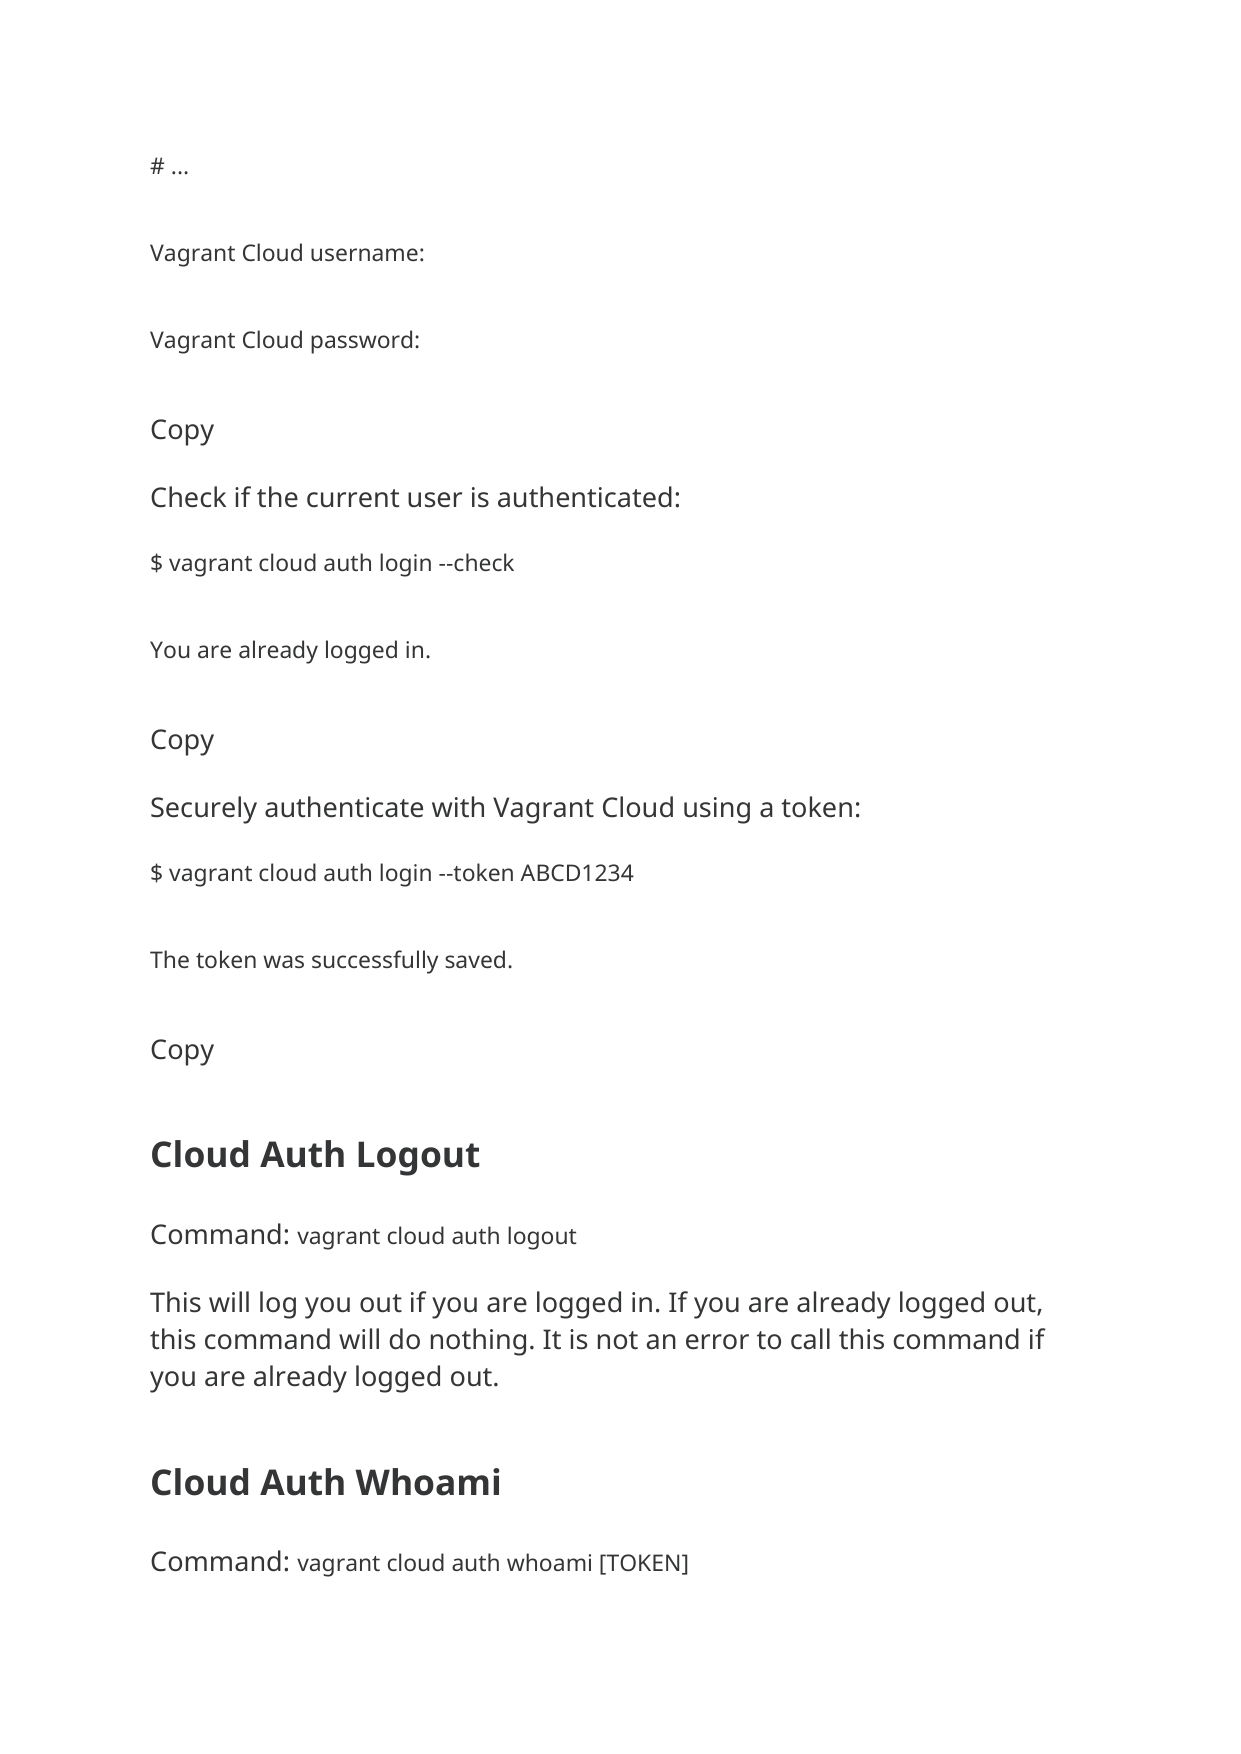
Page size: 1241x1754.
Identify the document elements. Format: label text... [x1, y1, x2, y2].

text Copy [150, 411, 1090, 447]
text Check if the current user is authenticated: [150, 479, 1090, 516]
text $ vagrant cloud auth login --check [150, 547, 1090, 578]
text Copy [150, 721, 1090, 757]
text Vagrant Cloud password: [150, 324, 1090, 355]
text Securely authenticate with Vagrant Cloud using a token: [150, 789, 1090, 826]
text Copy [150, 1031, 1090, 1067]
text The token was successfully saved. [150, 944, 1090, 975]
text # ... [150, 150, 1090, 181]
text You are already logged in. [150, 634, 1090, 665]
text Command: vagrant cloud auth whoami [TOKEN] [150, 1543, 1090, 1579]
text $ vagrant cloud auth login --token ABCD1234 [150, 857, 1090, 888]
text This will log you out if you are logged in. If you are already logged out, this command will do nothing. It is not an error to call this command if you are already logged out. [150, 1284, 1090, 1394]
text Vagrant Cloud username: [150, 237, 1090, 268]
subtitle Cloud Auth Whoami [150, 1457, 1090, 1505]
subtitle Cloud Auth Logout [150, 1130, 1090, 1178]
text Command: vagrant cloud auth logout [150, 1216, 1090, 1253]
